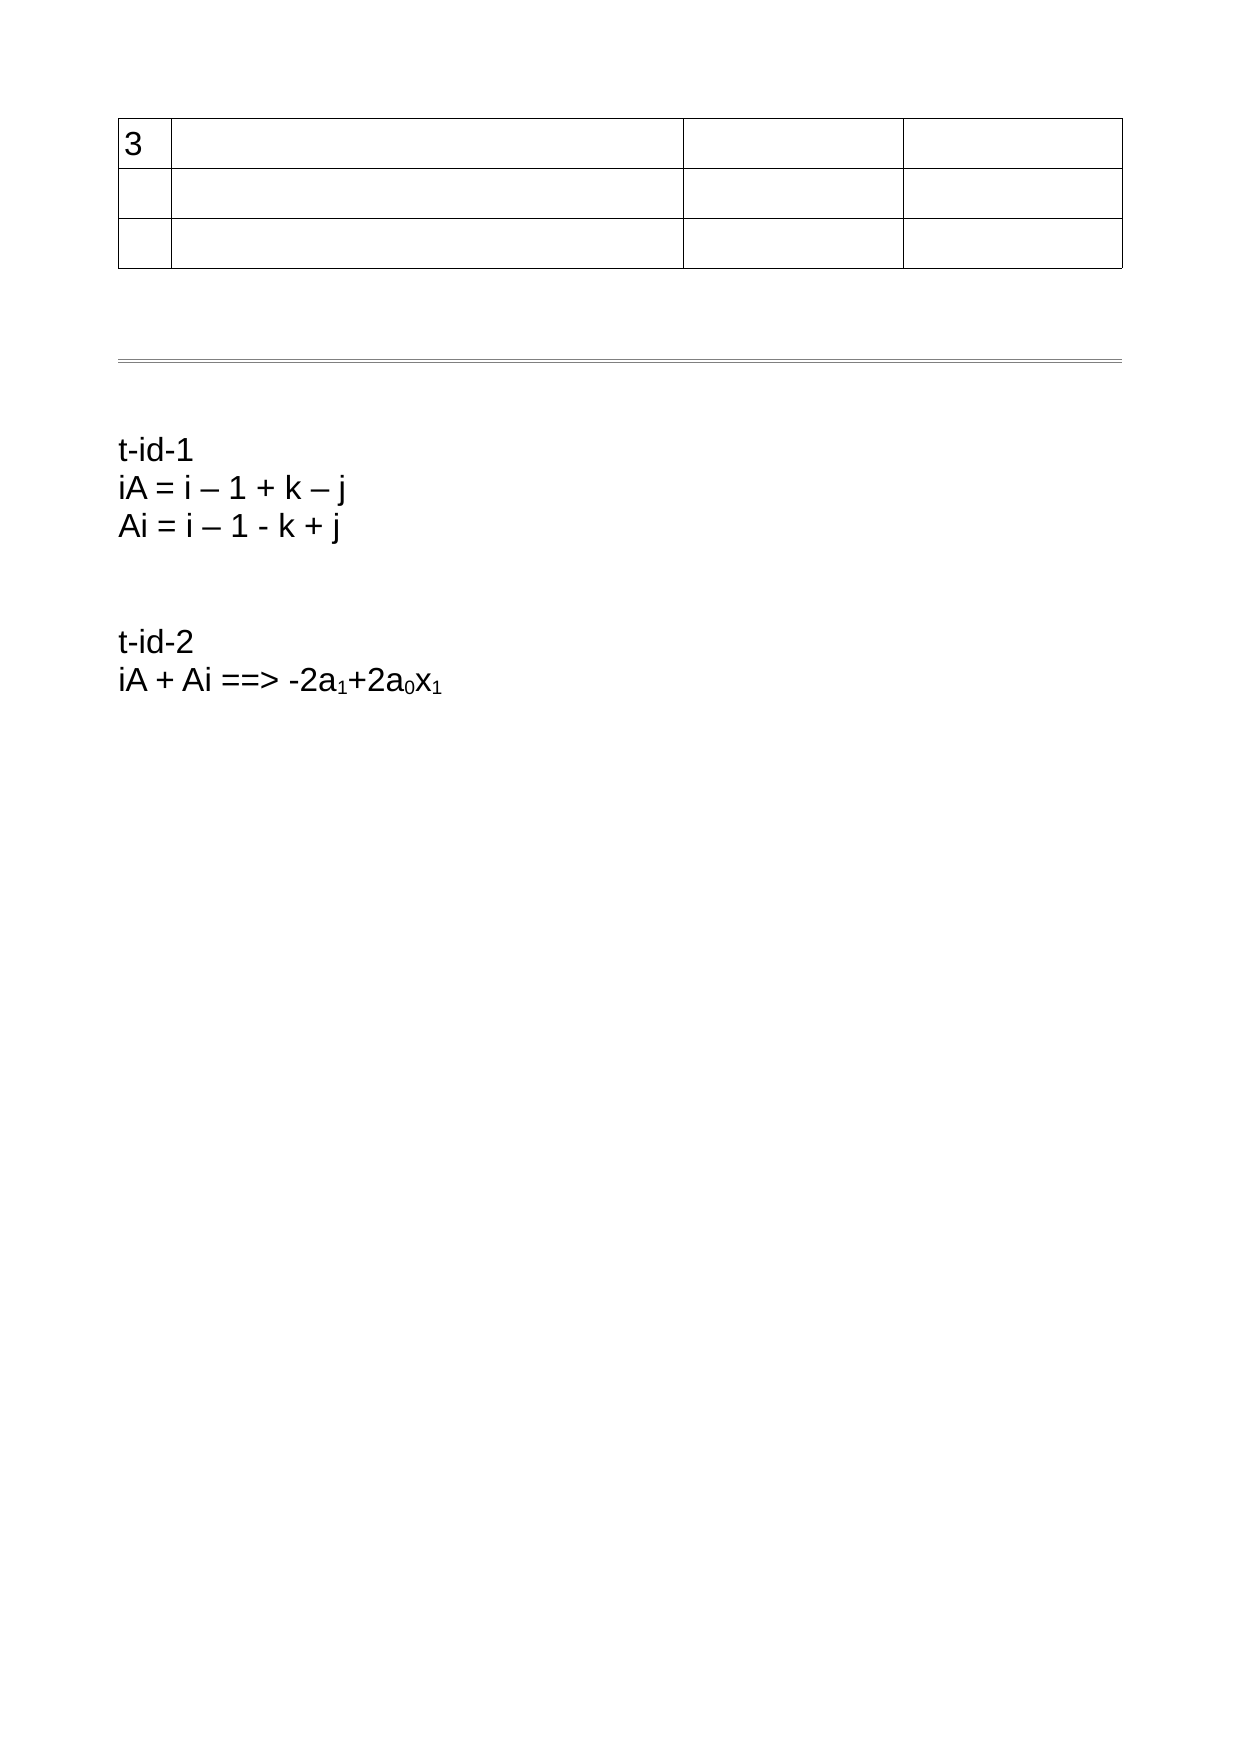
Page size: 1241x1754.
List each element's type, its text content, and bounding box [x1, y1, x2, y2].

table_cell [172, 119, 683, 168]
text iA + Ai ==> -2a1+2a0x1 [118, 660, 1122, 699]
table_cell [904, 119, 1122, 168]
table_cell [172, 169, 683, 218]
text t-id-1 [118, 430, 1122, 468]
table_cell [172, 219, 683, 268]
table_cell [684, 169, 903, 218]
table_cell [119, 169, 171, 218]
table_cell [119, 219, 171, 268]
table_cell [684, 219, 903, 268]
table_cell [904, 219, 1122, 268]
table_cell 3 [119, 119, 171, 168]
text t-id-2 [118, 622, 1122, 660]
table_cell [684, 119, 903, 168]
text Ai = i – 1 - k + j [118, 507, 1122, 545]
table_cell [904, 169, 1122, 218]
text iA = i – 1 + k – j [118, 468, 1122, 507]
